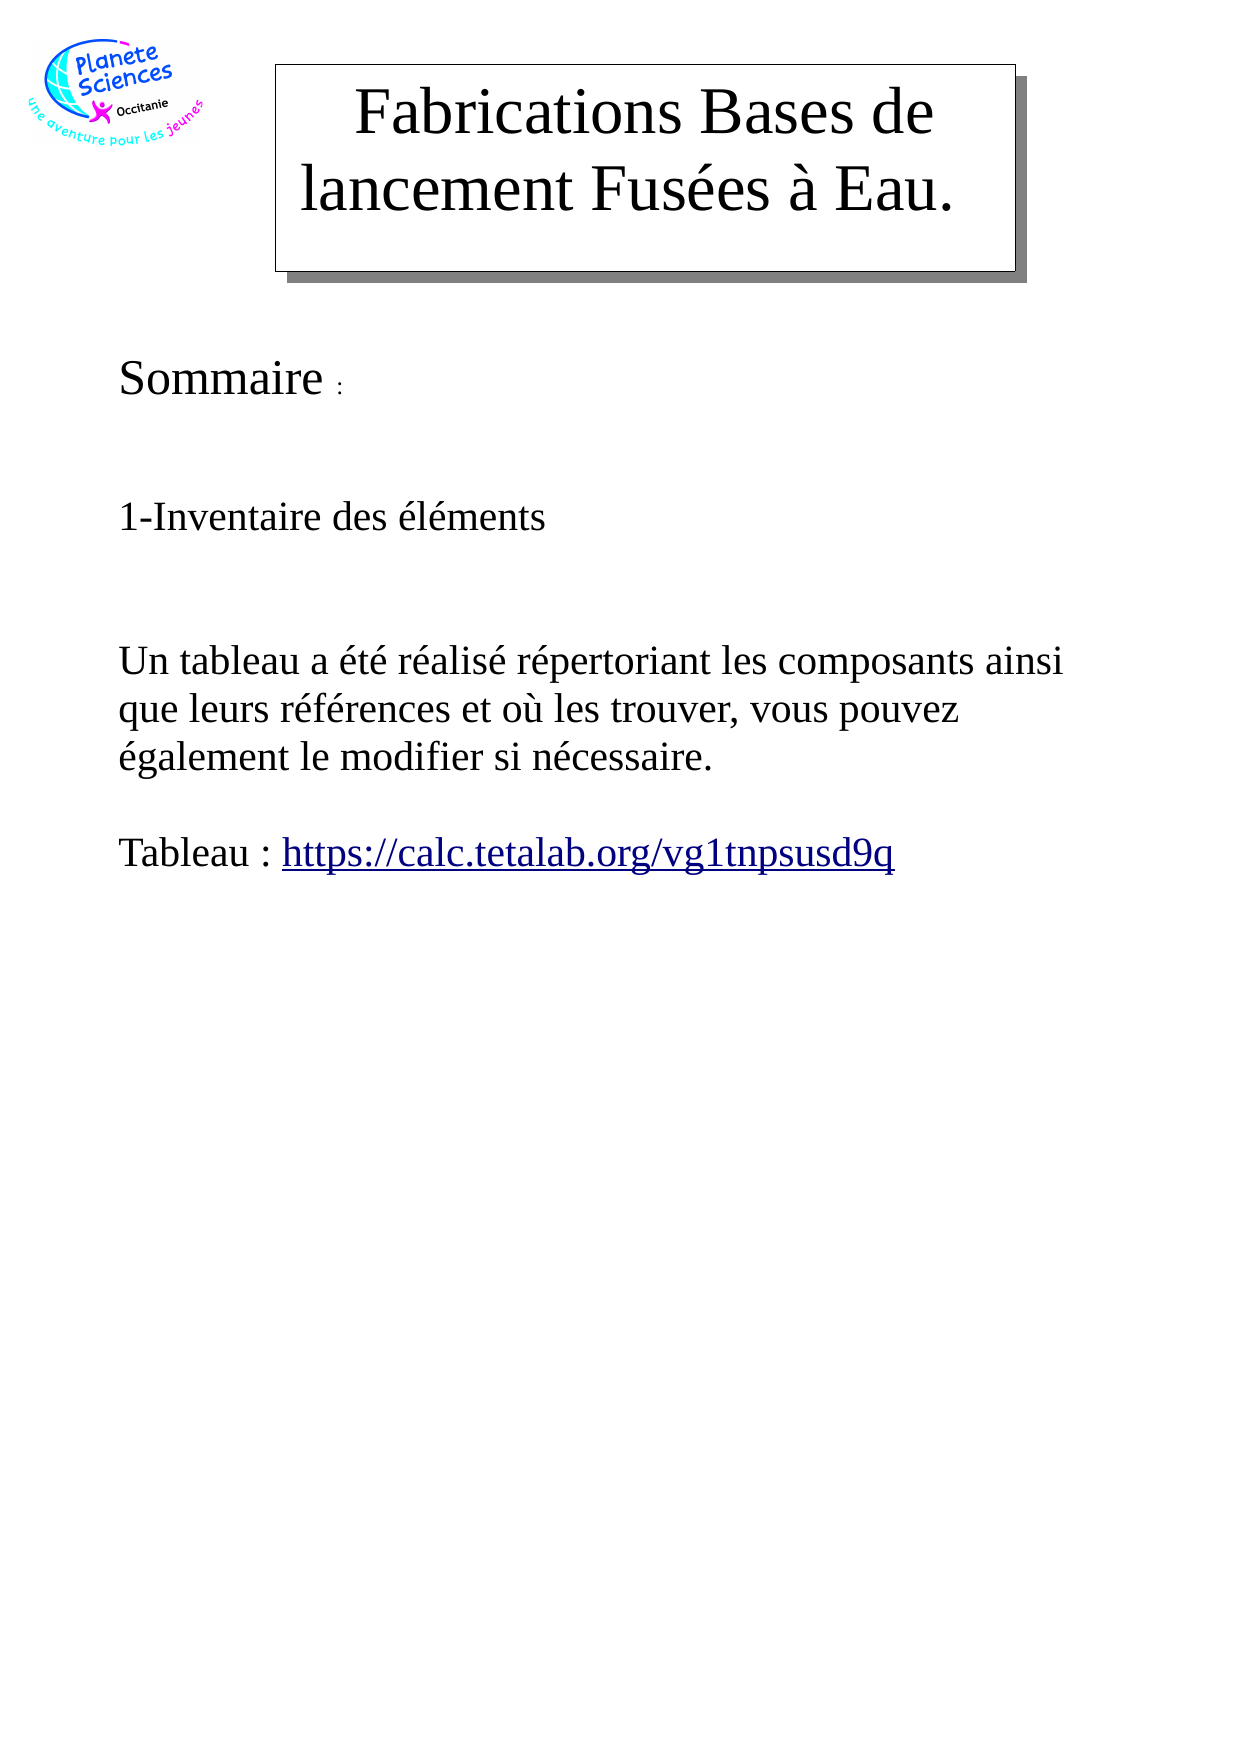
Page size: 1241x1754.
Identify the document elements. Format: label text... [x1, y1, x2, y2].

text Fabrications Bases de lancement Fusées à Eau. [289, 71, 999, 224]
text Sommaire : [118, 348, 1122, 406]
picture [28, 39, 203, 148]
text Un tableau a été réalisé répertoriant les composants ainsi que leurs références et où les trouver, vous pouvez également le modifier si nécessaire. [118, 636, 1122, 779]
text Tableau : https://calc.tetalab.org/vg1tnpsusd9q [118, 827, 1122, 875]
text 1-Inventaire des éléments [118, 492, 1122, 540]
